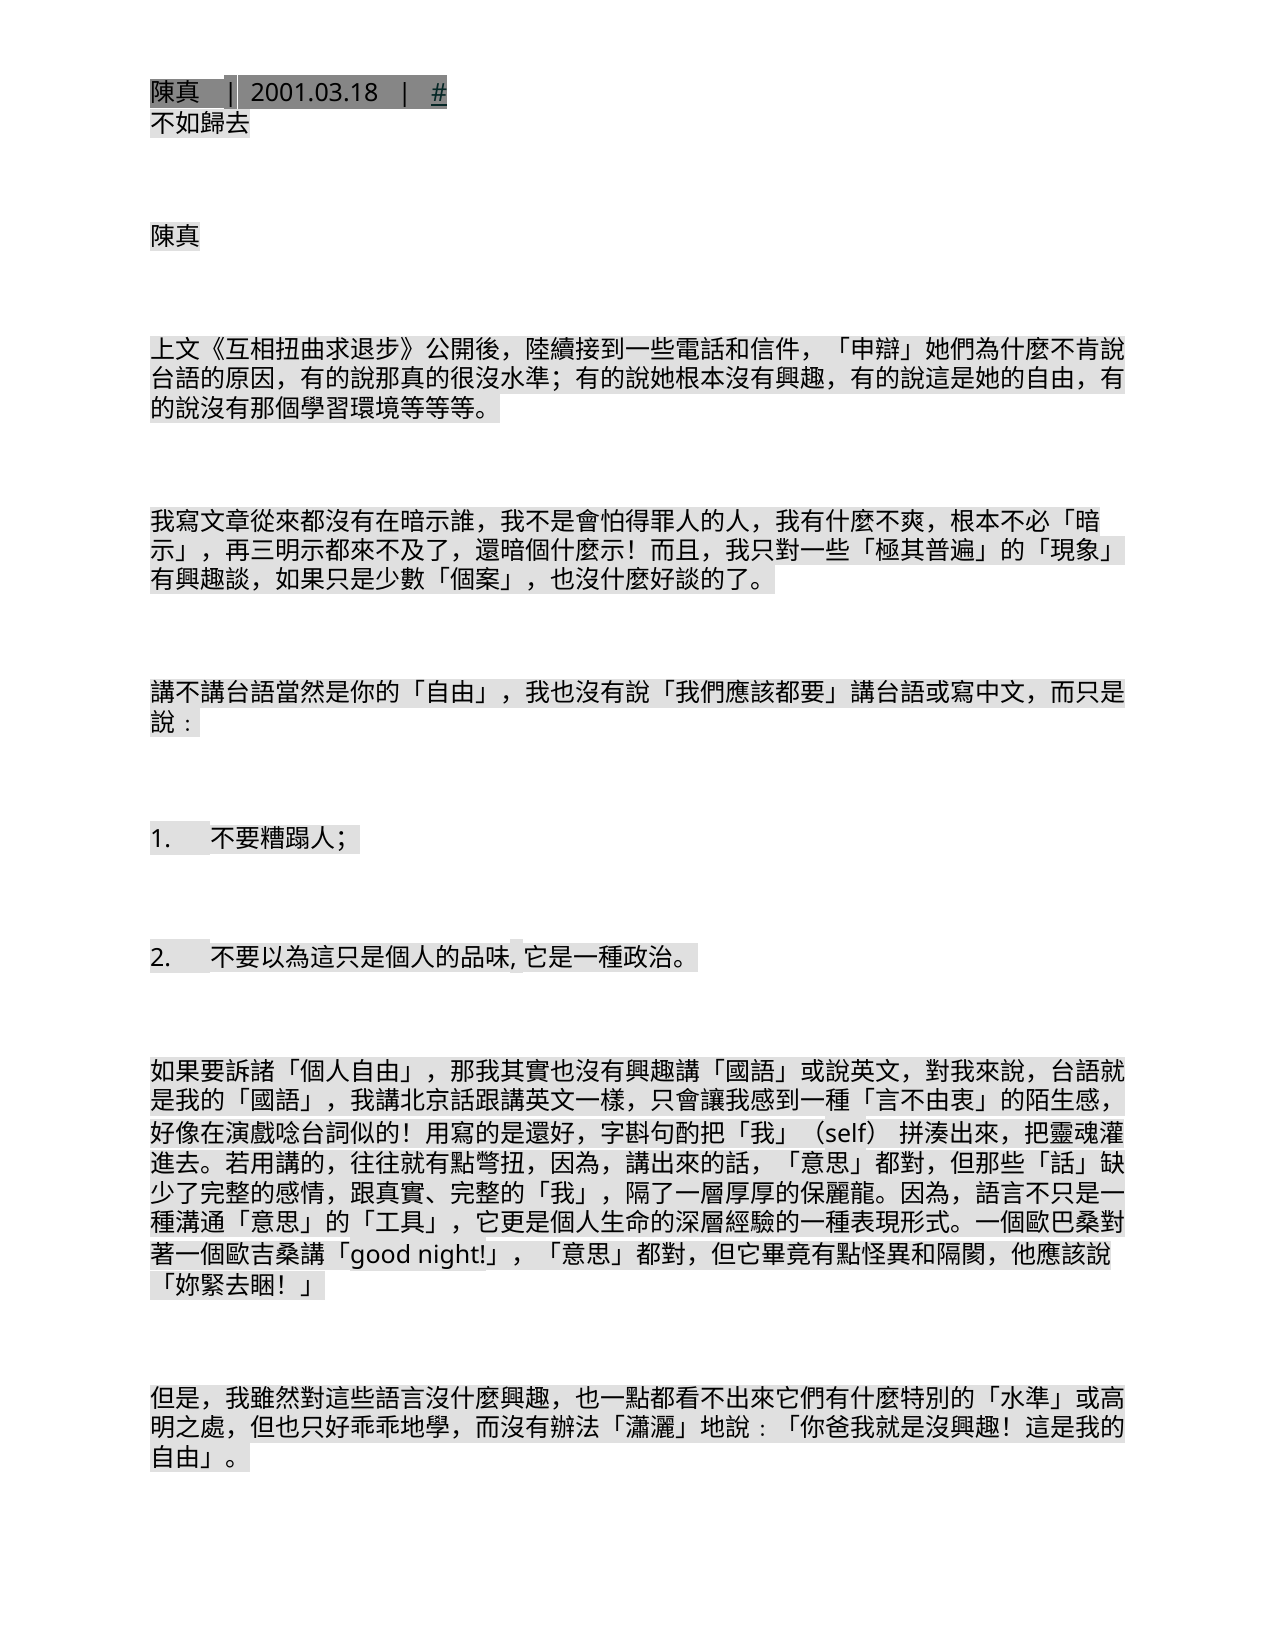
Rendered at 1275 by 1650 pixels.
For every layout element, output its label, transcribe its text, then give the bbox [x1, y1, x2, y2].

text 我寫文章從來都沒有在暗示誰，我不是會怕得罪人的人，我有什麼不爽，根本不必「暗示」，再三明示都來不及了，還暗個什麼示！而且，我只對一些「極其普遍」的「現象」有興趣談，如果只是少數「個案」，也沒什麼好談的了。 [150, 507, 1125, 594]
text 上文《互相扭曲求退步》公開後，陸續接到一些電話和信件，「申辯」她們為什麼不肯說台語的原因，有的說那真的很沒水準；有的說她根本沒有興趣，有的說這是她的自由，有的說沒有那個學習環境等等等。 [150, 336, 1125, 423]
text 陳真 [150, 222, 1125, 251]
text 陳真 | 2001.03.18 | # [150, 75, 1125, 109]
text 1. 不要糟蹋人； [150, 821, 1125, 855]
text 不如歸去 [150, 109, 1125, 138]
text 如果要訴諸「個人自由」，那我其實也沒有興趣講「國語」或說英文，對我來說，台語就是我的「國語」，我講北京話跟講英文一樣，只會讓我感到一種「言不由衷」的陌生感，好像在演戲唸台詞似的！用寫的是還好，字斟句酌把「我」（self） 拼湊出來，把靈魂灌進去。若用講的，往往就有點彆扭，因為，講出來的話，「意思」都對，但那些「話」缺少了完整的感情，跟真實、完整的「我」，隔了一層厚厚的保麗龍。因為，語言不只是一種溝通「意思」的「工具」，它更是個人生命的深層經驗的一種表現形式。一個歐巴桑對著一個歐吉桑講「good night!」，「意思」都對，但它畢竟有點怪異和隔閡，他應該說「妳緊去睏！」 [150, 1057, 1125, 1300]
text 2. 不要以為這只是個人的品味, 它是一種政治。 [150, 939, 1125, 973]
text 講不講台語當然是你的「自由」，我也沒有說「我們應該都要」講台語或寫中文，而只是說﹕ [150, 679, 1125, 737]
text 但是，我雖然對這些語言沒什麼興趣，也一點都看不出來它們有什麼特別的「水準」或高明之處，但也只好乖乖地學，而沒有辦法「瀟灑」地說﹕「你爸我就是沒興趣！這是我的自由」。 [150, 1384, 1125, 1472]
